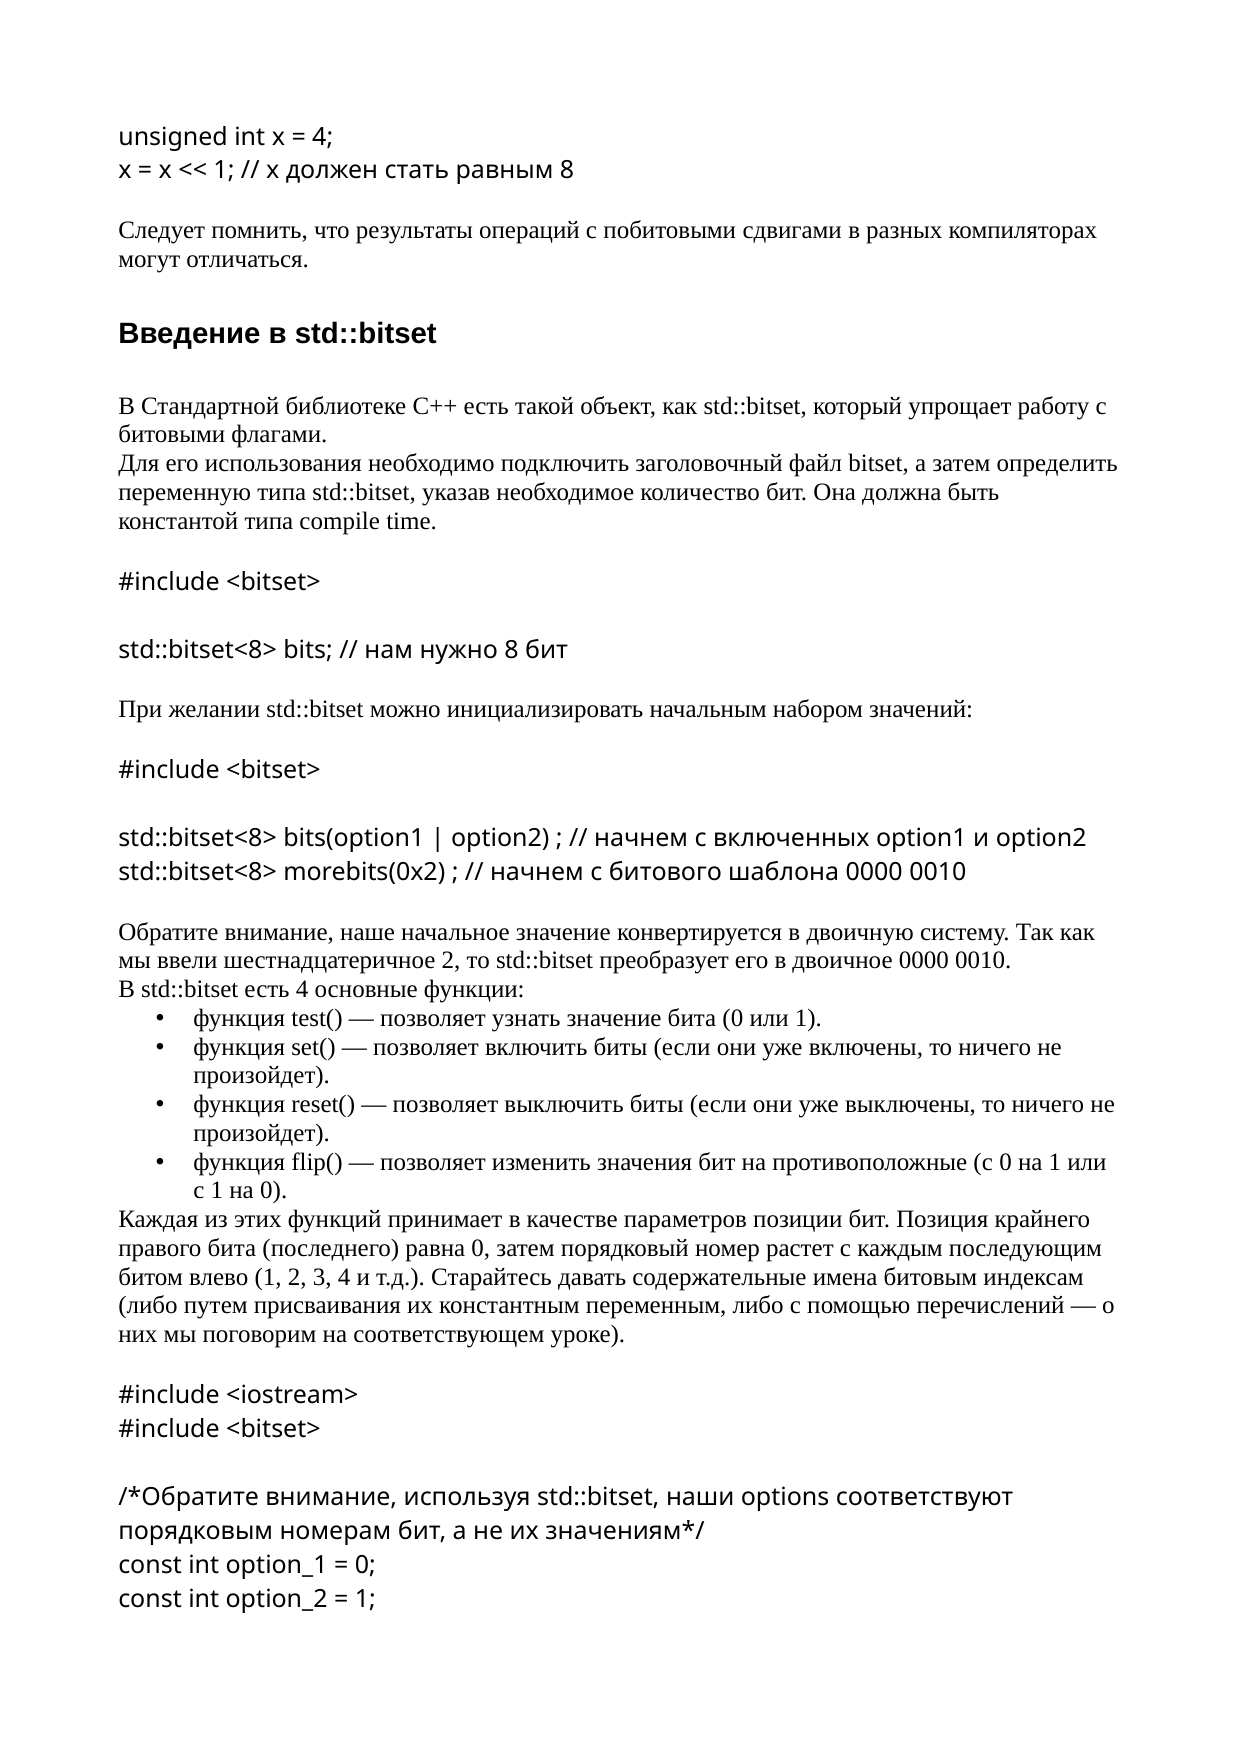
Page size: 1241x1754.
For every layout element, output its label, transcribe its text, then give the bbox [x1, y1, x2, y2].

text Каждая из этих функций принимает в качестве параметров позиции бит. Позиция крайнего правого бита (последнего) равна 0, затем порядковый номер растет с каждым последующим битом влево (1, 2, 3, 4 и т.д.). Старайтесь давать содержательные имена битовым индексам (либо путем присваивания их константным переменным, либо с помощью перечислений — о них мы поговорим на соответствующем уроке). [118, 1204, 1122, 1348]
text x = x << 1; // x должен стать равным 8 [118, 152, 1122, 186]
text Следует помнить, что результаты операций с побитовыми сдвигами в разных компиляторах могут отличаться. [118, 215, 1122, 272]
list функция reset() — позволяет выключить биты (если они уже выключены, то ничего не произойдет). [156, 1089, 1122, 1147]
text unsigned int x = 4; [118, 118, 1122, 152]
list функция test() — позволяет узнать значение бита (0 или 1). [156, 1003, 1122, 1032]
text #include <bitset> [118, 563, 1122, 597]
text Для его использования необходимо подключить заголовочный файл bitset, а затем определить переменную типа std::bitset, указав необходимое количество бит. Она должна быть константой типа compile time. [118, 448, 1122, 534]
list функция flip() — позволяет изменить значения бит на противоположные (с 0 на 1 или с 1 на 0). [156, 1147, 1122, 1204]
text const int option_1 = 0; [118, 1547, 1122, 1581]
text const int option_2 = 1; [118, 1581, 1122, 1615]
text При желании std::bitset можно инициализировать начальным набором значений: [118, 694, 1122, 723]
text Обратите внимание, наше начальное значение конвертируется в двоичную систему. Так как мы ввели шестнадцатеричное 2, то std::bitset преобразует его в двоичное 0000 0010. [118, 917, 1122, 974]
text /*Обратите внимание, используя std::bitset, наши options соответствуют порядковым номерам бит, а не их значениям*/ [118, 1479, 1122, 1547]
text #include <bitset> [118, 752, 1122, 786]
text #include <bitset> [118, 1411, 1122, 1445]
text #include <iostream> [118, 1377, 1122, 1411]
text std::bitset<8> bits; // нам нужно 8 бит [118, 631, 1122, 666]
text В std::bitset есть 4 основные функции: [118, 974, 1122, 1003]
text std::bitset<8> bits(option1 | option2) ; // начнем с включенных option1 и option2 [118, 820, 1122, 854]
list функция set() — позволяет включить биты (если они уже включены, то ничего не произойдет). [156, 1032, 1122, 1089]
text В Стандартной библиотеке C++ есть такой объект, как std::bitset, который упрощает работу с битовыми флагами. [118, 391, 1122, 448]
text std::bitset<8> morebits(0x2) ; // начнем с битового шаблона 0000 0010 [118, 854, 1122, 888]
subtitle Введение в std::bitset [118, 316, 1122, 349]
